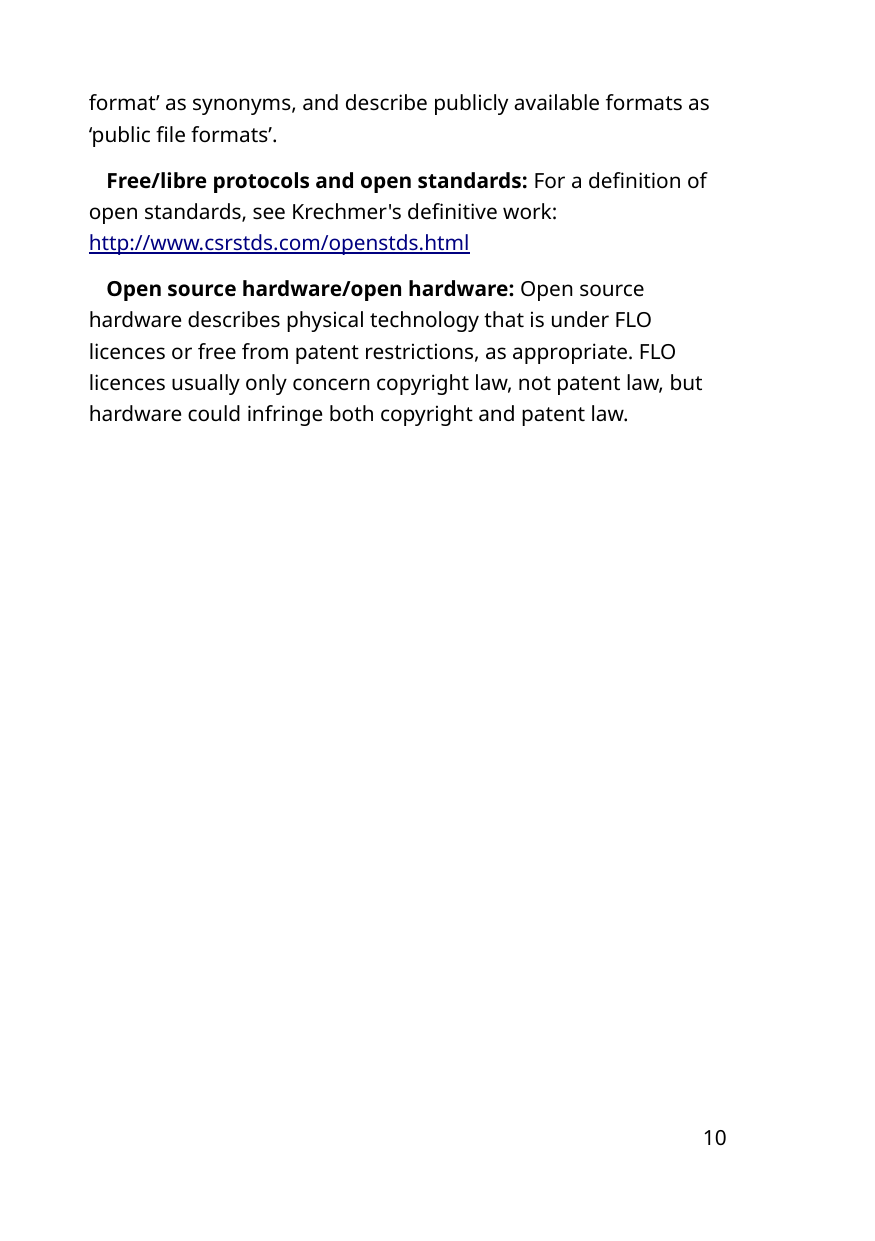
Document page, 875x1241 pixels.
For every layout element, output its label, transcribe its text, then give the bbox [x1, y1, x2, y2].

text Open source hardware/open hardware: Open source hardware describes physical technology that is under FLO licences or free from patent restrictions, as appropriate. FLO licences usually only concern copyright law, not patent law, but hardware could infringe both copyright and patent law. [88, 274, 726, 428]
text format’ as synonyms, and describe publicly available formats as ‘public file formats’. [88, 88, 726, 148]
text Free/libre protocols and open standards: For a definition of open standards, see Krechmer's definitive work: http://www.csrstds.com/openstds.html [88, 166, 726, 257]
